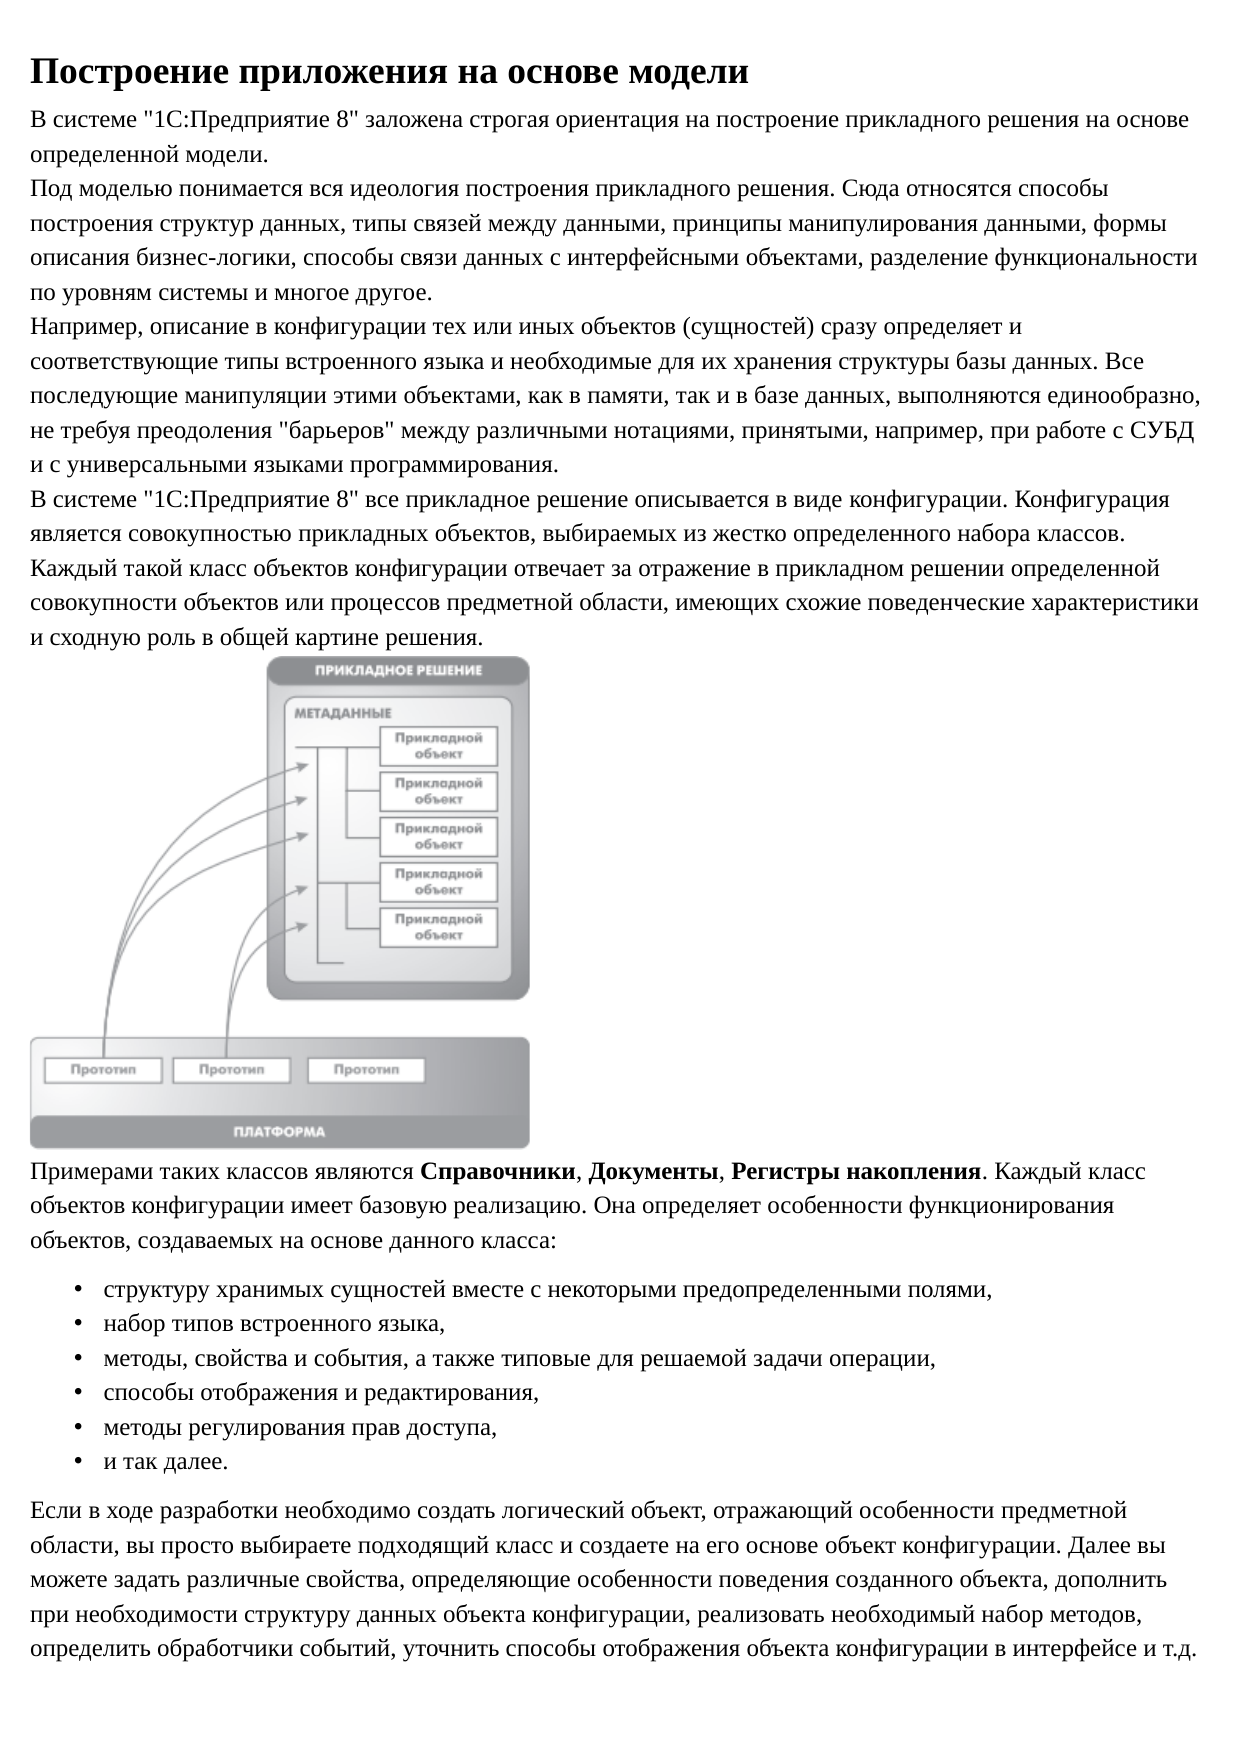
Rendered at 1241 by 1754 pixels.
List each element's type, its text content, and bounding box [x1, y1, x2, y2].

text Примерами таких классов являются Справочники, Документы, Регистры накопления. Каждый класс объектов конфигурации имеет базовую реализацию. Она определяет особенности функционирования объектов, создаваемых на основе данного класса: [30, 1156, 1211, 1253]
picture [29, 656, 530, 1150]
text Под моделью понимается вся идеология построения прикладного решения. Сюда относятся способы построения структур данных, типы связей между данными, принципы манипулирования данными, формы описания бизнес-логики, способы связи данных с интерфейсными объектами, разделение функциональности по уровням системы и многое другое. [30, 173, 1211, 306]
text В системе "1С:Предприятие 8" заложена строгая ориентация на построение прикладного решения на основе определенной модели. [30, 104, 1211, 168]
text Если в ходе разработки необходимо создать логический объект, отражающий особенности предметной области, вы просто выбираете подходящий класс и создаете на его основе объект конфигурации. Далее вы можете задать различные свойства, определяющие особенности поведения созданного объекта, дополнить при необходимости структуру данных объекта конфигурации, реализовать необходимый набор методов, определить обработчики событий, уточнить способы отображения объекта конфигурации в интерфейсе и т.д. [30, 1495, 1211, 1662]
list методы регулирования прав доступа, [74, 1412, 1211, 1440]
text Например, описание в конфигурации тех или иных объектов (сущностей) сразу определяет и соответствующие типы встроенного языка и необходимые для их хранения структуры базы данных. Все последующие манипуляции этими объектами, как в памяти, так и в базе данных, выполняются единообразно, не требуя преодоления "барьеров" между различными нотациями, принятыми, например, при работе с СУБД и с универсальными языками программирования. [30, 311, 1211, 478]
list набор типов встроенного языка, [74, 1308, 1211, 1337]
text Каждый такой класс объектов конфигурации отвечает за отражение в прикладном решении определенной совокупности объектов или процессов предметной области, имеющих схожие поведенческие характеристики и сходную роль в общей картине решения. [30, 553, 1211, 651]
list и так далее. [74, 1446, 1211, 1475]
text В системе "1С:Предприятие 8" все прикладное решение описывается в виде конфигурации. Конфигурация является совокупностью прикладных объектов, выбираемых из жестко определенного набора классов. [30, 484, 1211, 547]
list методы, свойства и события, а также типовые для решаемой задачи операции, [74, 1343, 1211, 1371]
list структуру хранимых сущностей вместе с некоторыми предопределенными полями, [74, 1274, 1211, 1302]
subtitle Построение приложения на основе модели [30, 49, 1211, 92]
list способы отображения и редактирования, [74, 1377, 1211, 1406]
